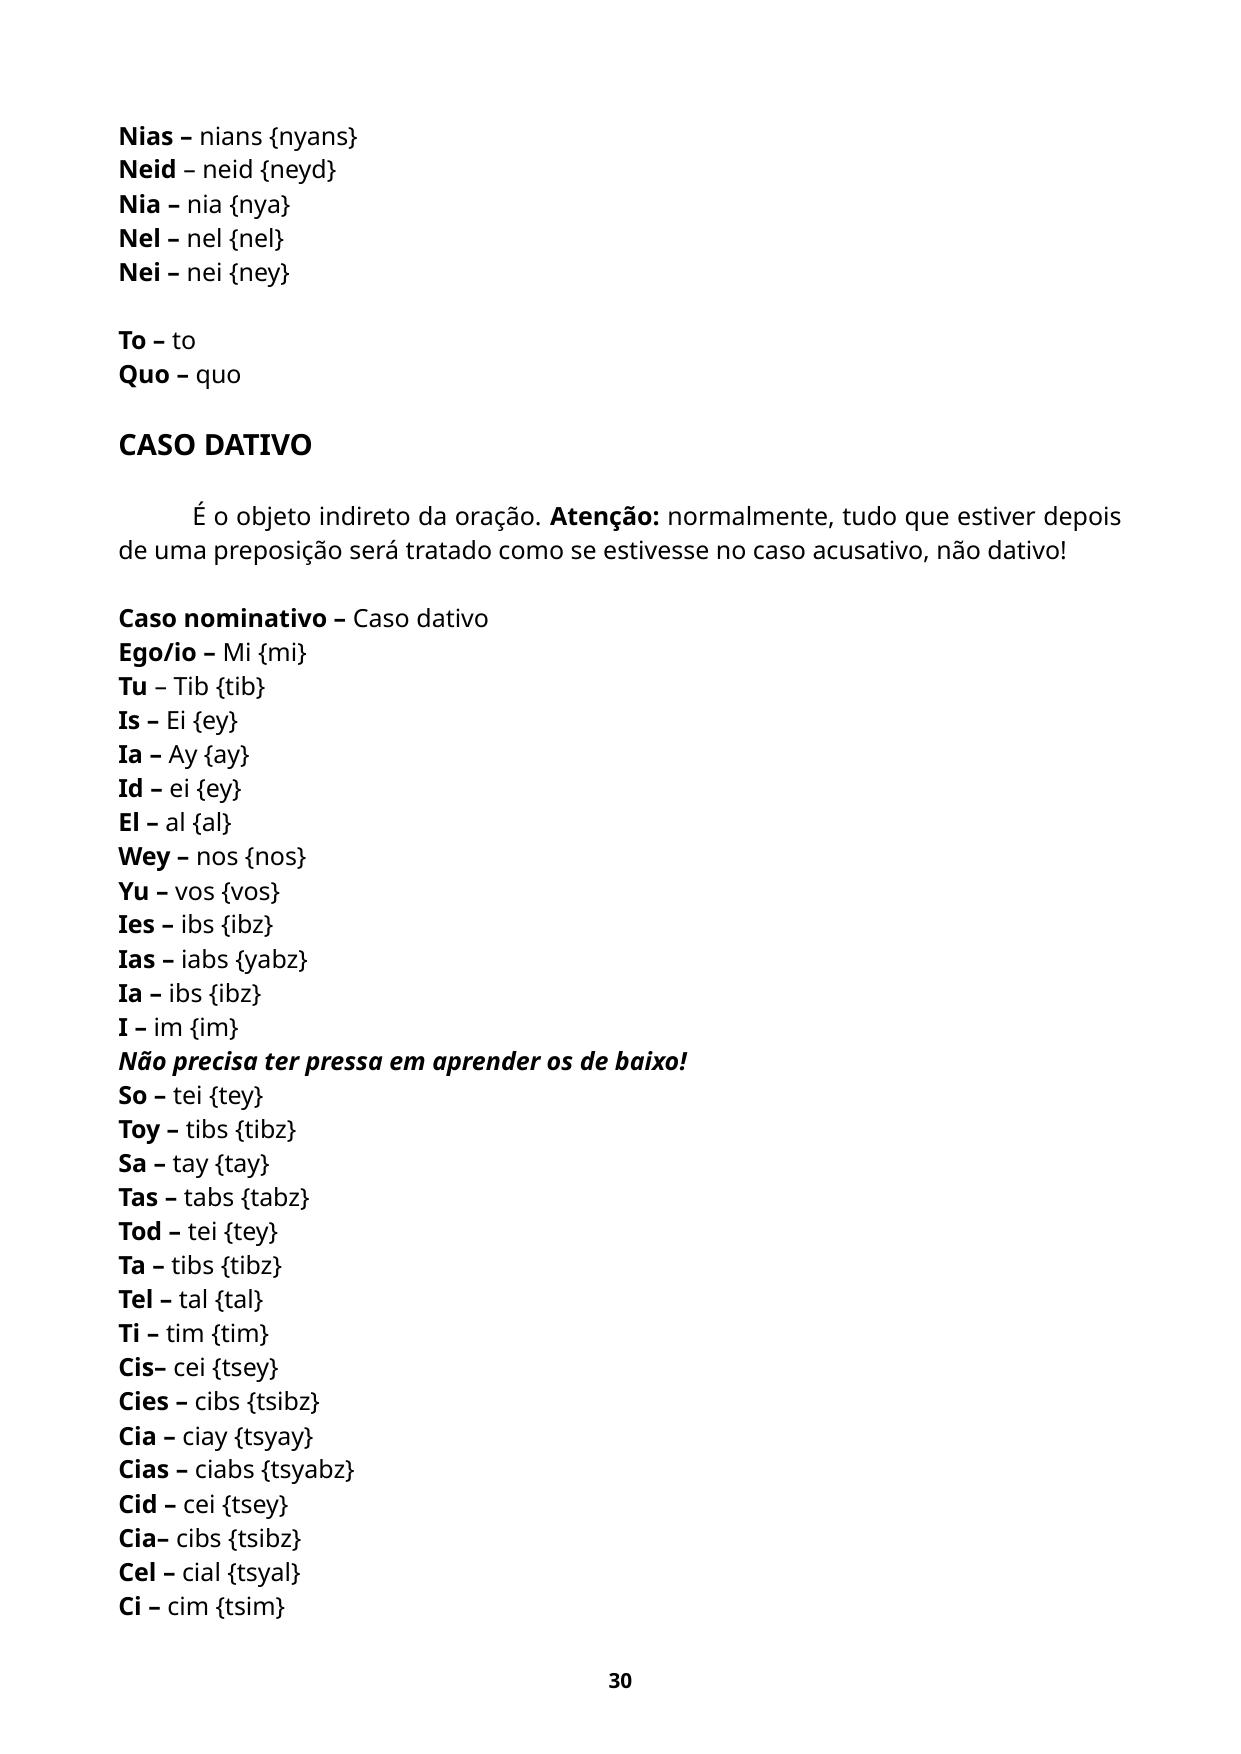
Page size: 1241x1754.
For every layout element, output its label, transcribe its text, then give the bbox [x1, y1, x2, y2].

subtitle CASO DATIVO [118, 425, 1122, 464]
text Cies – cibs {tsibz} [118, 1384, 1122, 1418]
text Wey – nos {nos} [118, 839, 1122, 873]
text Sa – tay {tay} [118, 1146, 1122, 1180]
text Ti – tim {tim} [118, 1316, 1122, 1350]
text Neid – neid {neyd} [118, 152, 1122, 186]
text É o objeto indireto da oração. Atenção: normalmente, tudo que estiver depois de uma preposição será tratado como se estivesse no caso acusativo, não dativo! [118, 498, 1122, 567]
text Cia– cibs {tsibz} [118, 1520, 1122, 1554]
text Ta – tibs {tibz} [118, 1248, 1122, 1282]
text Yu – vos {vos} [118, 873, 1122, 907]
text Id – ei {ey} [118, 771, 1122, 805]
text Não precisa ter pressa em aprender os de baixo! [118, 1043, 1122, 1077]
text Ia – Ay {ay} [118, 737, 1122, 771]
text To – to [118, 322, 1122, 357]
text Quo – quo [118, 357, 1122, 391]
text So – tei {tey} [118, 1077, 1122, 1112]
text Ego/io – Mi {mi} [118, 635, 1122, 669]
text Tas – tabs {tabz} [118, 1180, 1122, 1214]
text Nias – nians {nyans} [118, 118, 1122, 152]
text Cis– cei {tsey} [118, 1350, 1122, 1384]
text Tod – tei {tey} [118, 1214, 1122, 1248]
text Ia – ibs {ibz} [118, 975, 1122, 1009]
text Ci – cim {tsim} [118, 1588, 1122, 1622]
text Cid – cei {tsey} [118, 1486, 1122, 1520]
text Cel – cial {tsyal} [118, 1554, 1122, 1588]
text Cia – ciay {tsyay} [118, 1418, 1122, 1452]
text Is – Ei {ey} [118, 703, 1122, 737]
text Tu – Tib {tib} [118, 669, 1122, 703]
text Ies – ibs {ibz} [118, 907, 1122, 941]
text Cias – ciabs {tsyabz} [118, 1452, 1122, 1486]
text Toy – tibs {tibz} [118, 1112, 1122, 1146]
text Nia – nia {nya} [118, 186, 1122, 220]
text Caso nominativo – Caso dativo [118, 601, 1122, 635]
text Nel – nel {nel} [118, 220, 1122, 254]
text El – al {al} [118, 805, 1122, 839]
text Ias – iabs {yabz} [118, 941, 1122, 975]
text Nei – nei {ney} [118, 254, 1122, 288]
text I – im {im} [118, 1009, 1122, 1043]
text Tel – tal {tal} [118, 1282, 1122, 1316]
